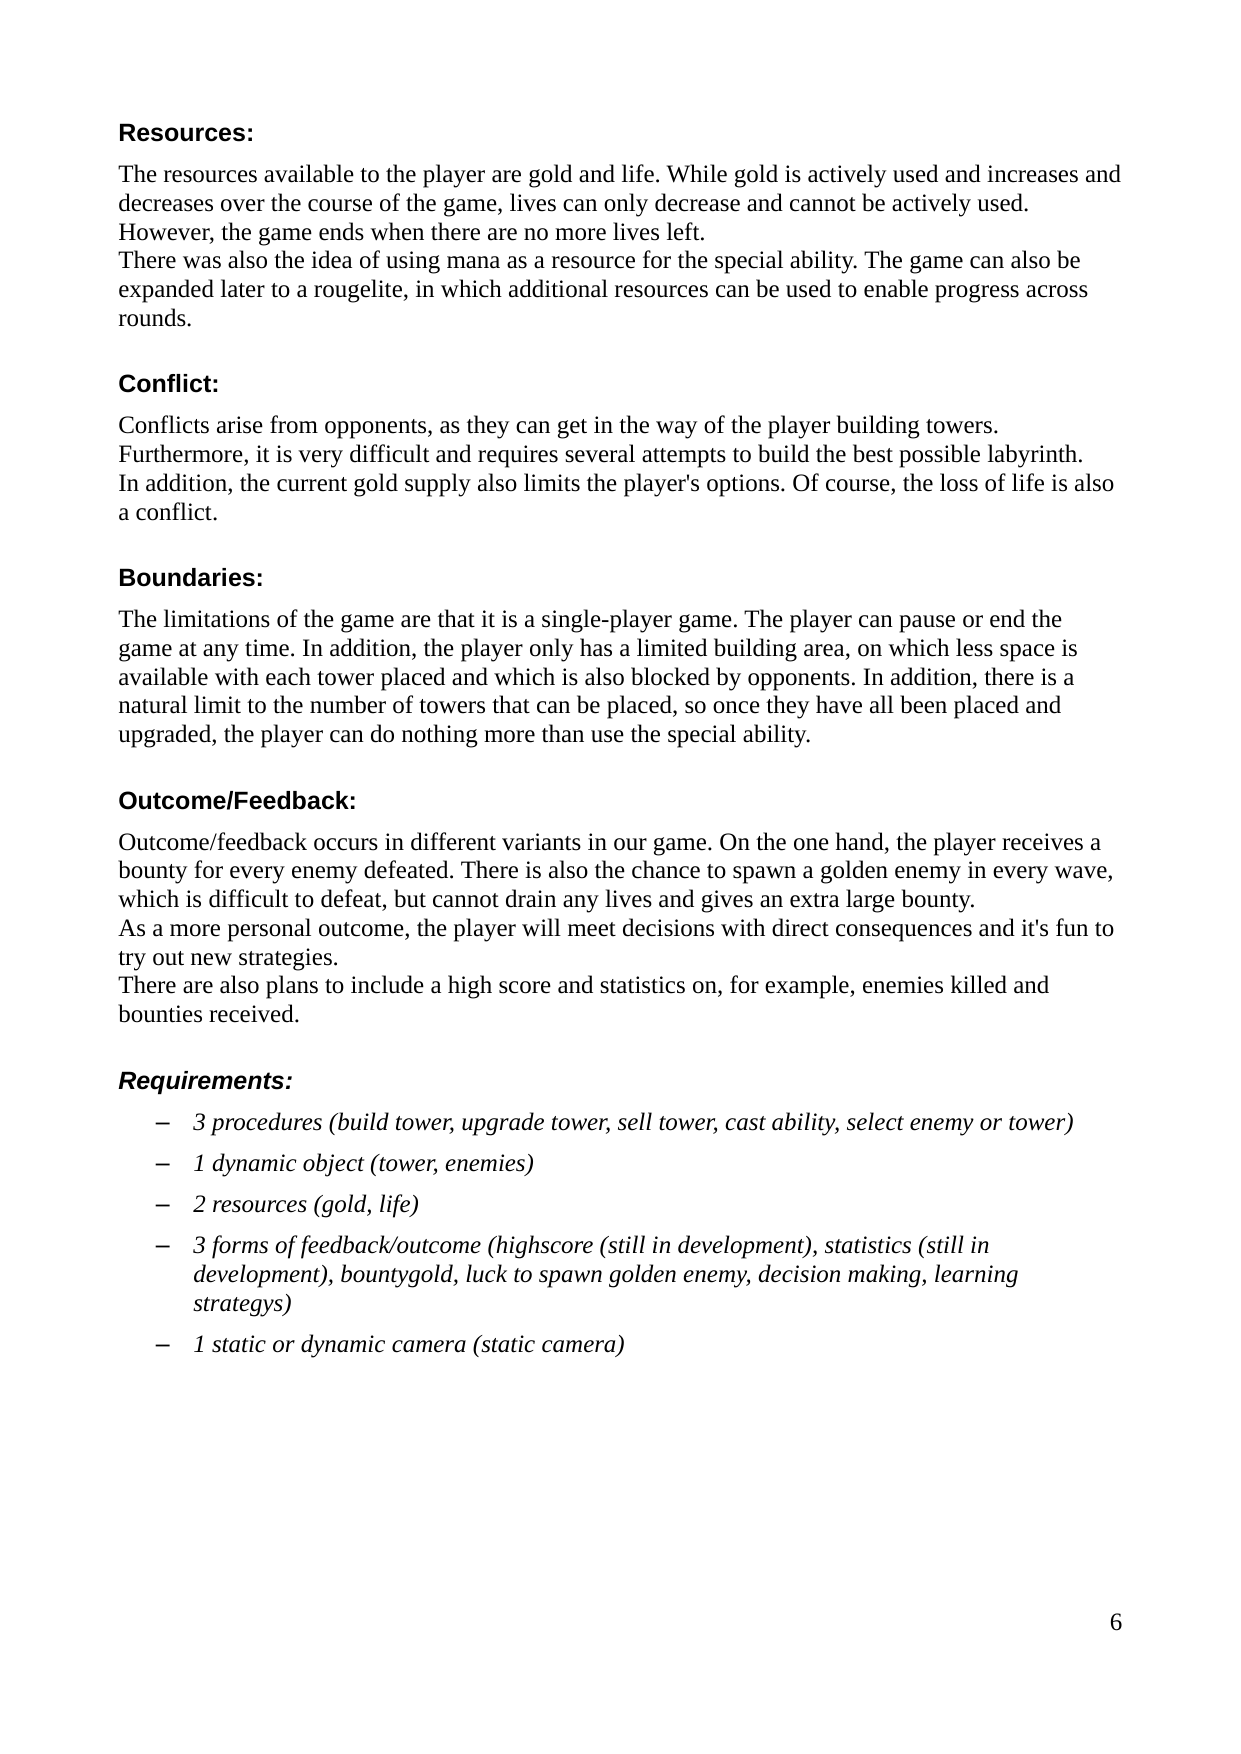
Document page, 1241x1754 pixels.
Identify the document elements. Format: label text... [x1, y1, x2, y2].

subtitle Resources: [118, 118, 1122, 147]
list 3 forms of feedback/outcome (highscore (still in development), statistics (still in development), bountygold, luck to spawn golden enemy, decision making, learning strategys) [156, 1231, 1122, 1317]
text The resources available to the player are gold and life. While gold is actively used and increases and decreases over the course of the game, lives can only decrease and cannot be actively used. However, the game ends when there are no more lives left. There was also the idea of using mana as a resource for the special ability. The game can also be expanded later to a rougelite, in which additional resources can be used to enable progress across rounds. [118, 159, 1122, 332]
subtitle Conflict: [118, 369, 1122, 398]
subtitle Requirements: [118, 1066, 1122, 1094]
subtitle Outcome/Feedback: [118, 786, 1122, 814]
text The limitations of the game are that it is a single-player game. The player can pause or end the game at any time. In addition, the player only has a limited building area, on which less space is available with each tower placed and which is also blocked by opponents. In addition, there is a natural limit to the number of towers that can be placed, so once they have all been placed and upgraded, the player can do nothing more than use the special ability. [118, 604, 1122, 748]
list 1 dynamic object (tower, enemies) [156, 1148, 1122, 1177]
list 3 procedures (build tower, upgrade tower, sell tower, cast ability, select enemy or tower) [156, 1107, 1122, 1136]
text Outcome/feedback occurs in different variants in our game. On the one hand, the player receives a bounty for every enemy defeated. There is also the chance to spawn a golden enemy in every wave, which is difficult to defeat, but cannot drain any lives and gives an extra large bounty. As a more personal outcome, the player will meet decisions with direct consequences and it's fun to try out new strategies. There are also plans to include a high score and statistics on, for example, enemies killed and bounties received. [118, 827, 1122, 1028]
list 1 static or dynamic camera (static camera) [156, 1329, 1122, 1358]
list 2 resources (gold, life) [156, 1189, 1122, 1218]
subtitle Boundaries: [118, 563, 1122, 592]
text Conflicts arise from opponents, as they can get in the way of the player building towers. Furthermore, it is very difficult and requires several attempts to build the best possible labyrinth. In addition, the current gold supply also limits the player's options. Of course, the loss of life is also a conflict. [118, 411, 1122, 526]
